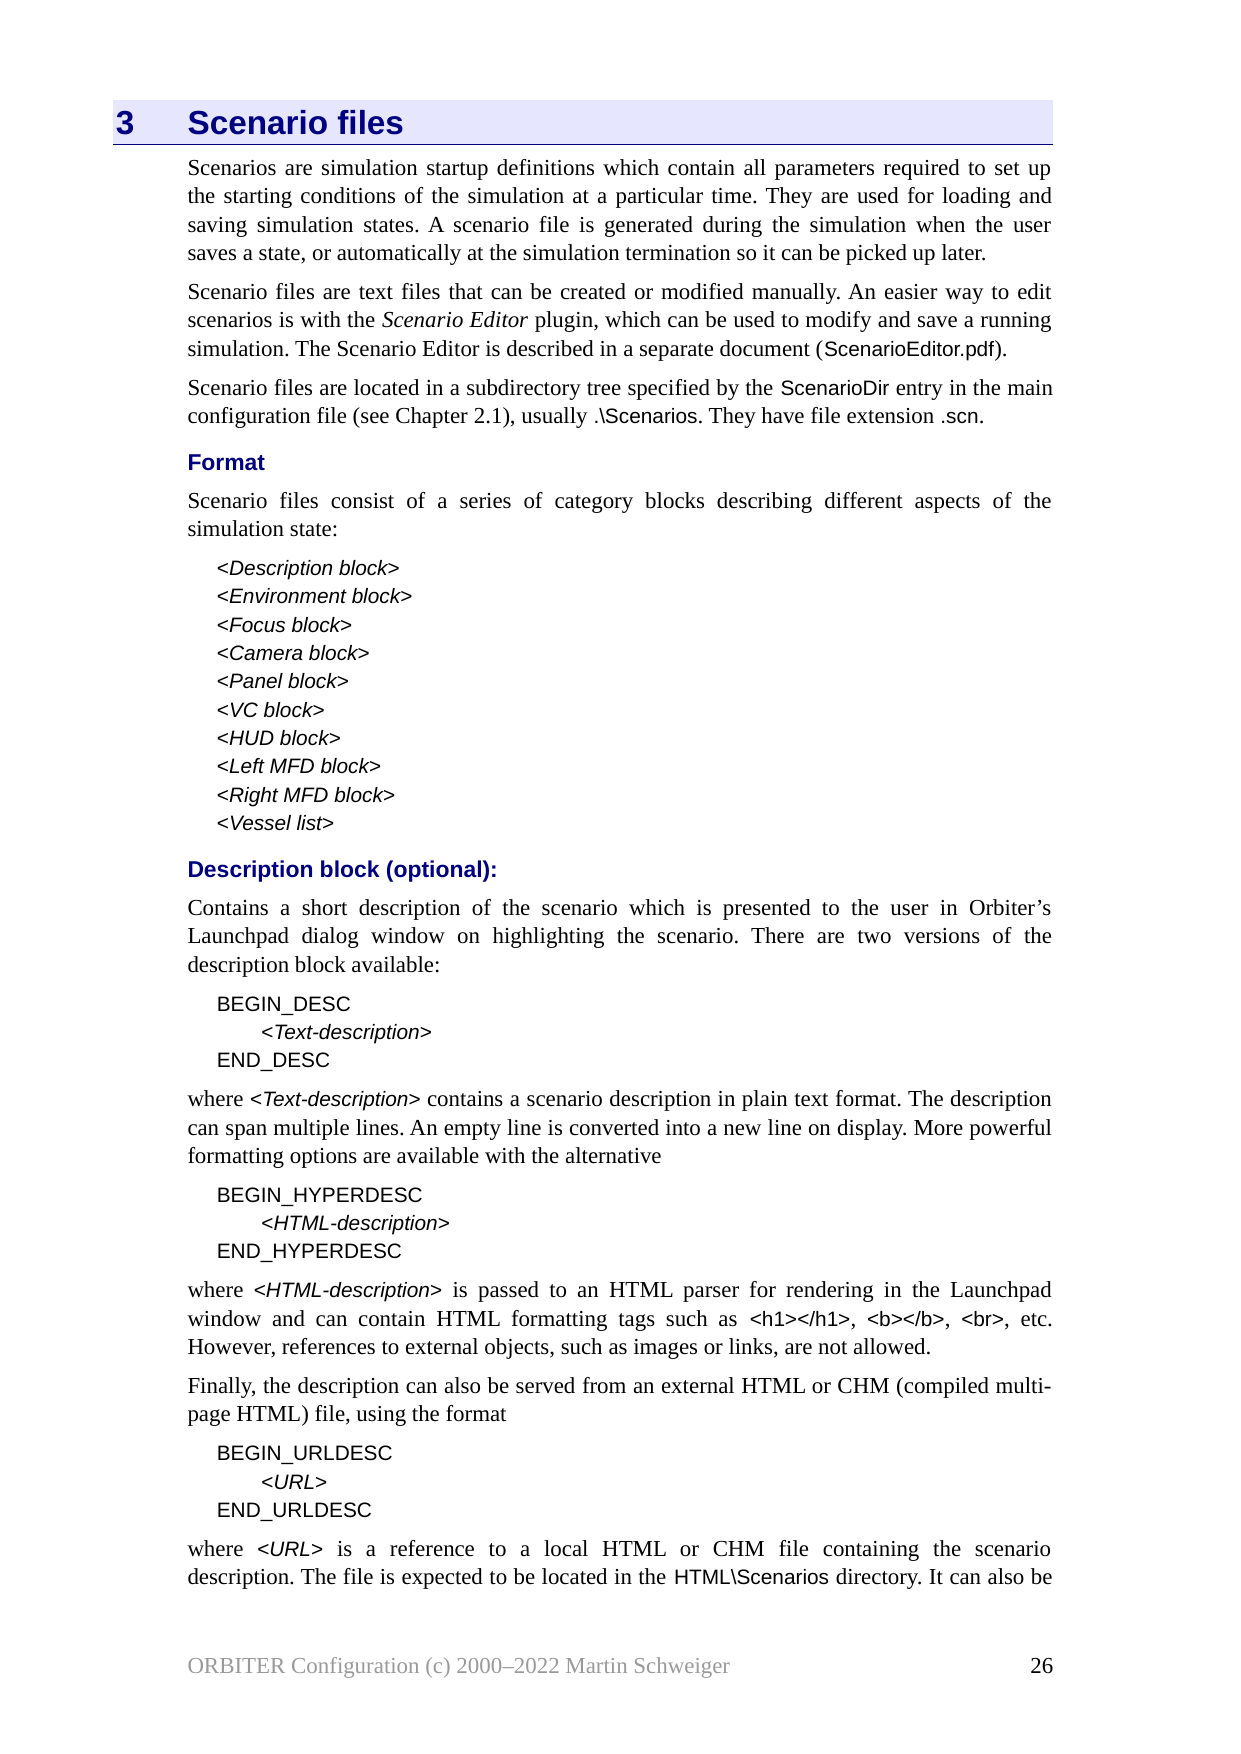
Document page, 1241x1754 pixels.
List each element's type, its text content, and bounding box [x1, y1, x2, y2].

text <Environment block> [217, 581, 1053, 609]
text <VC block> [217, 694, 1053, 723]
text <Description block> [217, 553, 1053, 581]
text <Left MFD block> [217, 751, 1053, 779]
text <Focus block> [217, 609, 1053, 638]
text <HTML-description> [217, 1208, 1053, 1236]
text Scenario files consist of a series of category blocks describing different aspects of the simulation state: [187, 486, 1053, 542]
subtitle Format [187, 449, 1053, 475]
text END_URLDESC [217, 1495, 1053, 1523]
text <Camera block> [217, 638, 1053, 666]
text <HUD block> [217, 723, 1053, 751]
text Finally, the description can also be served from an external HTML or CHM (compiled multi-page HTML) file, using the format [187, 1371, 1053, 1427]
text where <HTML-description> is passed to an HTML parser for rendering in the Launchpad window and can contain HTML formatting tags such as <h1></h1>, <b></b>, <br>, etc. However, references to external objects, such as images or links, are not allowed. [187, 1275, 1053, 1360]
text END_HYPERDESC [217, 1236, 1053, 1264]
text <Vessel list> [217, 808, 1053, 836]
text Scenario files are text files that can be created or modified manually. An easier way to edit scenarios is with the Scenario Editor plugin, which can be used to modify and save a running simulation. The Scenario Editor is described in a separate document (ScenarioEditor.pdf). [187, 277, 1053, 362]
subtitle Description block (optional): [187, 856, 1053, 882]
text where <URL> is a reference to a local HTML or CHM file containing the scenario description. The file is expected to be located in the HTML\Scenarios directory. It can also be [187, 1534, 1053, 1590]
text where <Text-description> contains a scenario description in plain text format. The description can span multiple lines. An empty line is converted into a new line on display. More powerful formatting options are available with the alternative [187, 1084, 1053, 1169]
text <Right MFD block> [217, 779, 1053, 808]
text BEGIN_DESC [217, 988, 1053, 1017]
text <Text-description> [217, 1017, 1053, 1045]
text <Panel block> [217, 666, 1053, 694]
text BEGIN_URLDESC [217, 1438, 1053, 1466]
text Scenario files are located in a subdirectory tree specified by the ScenarioDir entry in the main configuration file (see Chapter 2.1), usually .\Scenarios. They have file extension .scn. [187, 372, 1053, 429]
subtitle Scenario files [113, 100, 1053, 144]
text <URL> [217, 1466, 1053, 1495]
text Contains a short description of the scenario which is presented to the user in Orbiter’s Launchpad dialog window on highlighting the scenario. There are two versions of the description block available: [187, 893, 1053, 978]
text END_DESC [217, 1045, 1053, 1073]
text BEGIN_HYPERDESC [217, 1179, 1053, 1208]
text Scenarios are simulation startup definitions which contain all parameters required to set up the starting conditions of the simulation at a particular time. They are used for loading and saving simulation states. A scenario file is generated during the simulation when the user saves a state, or automatically at the simulation termination so it can be picked up later. [187, 153, 1053, 266]
